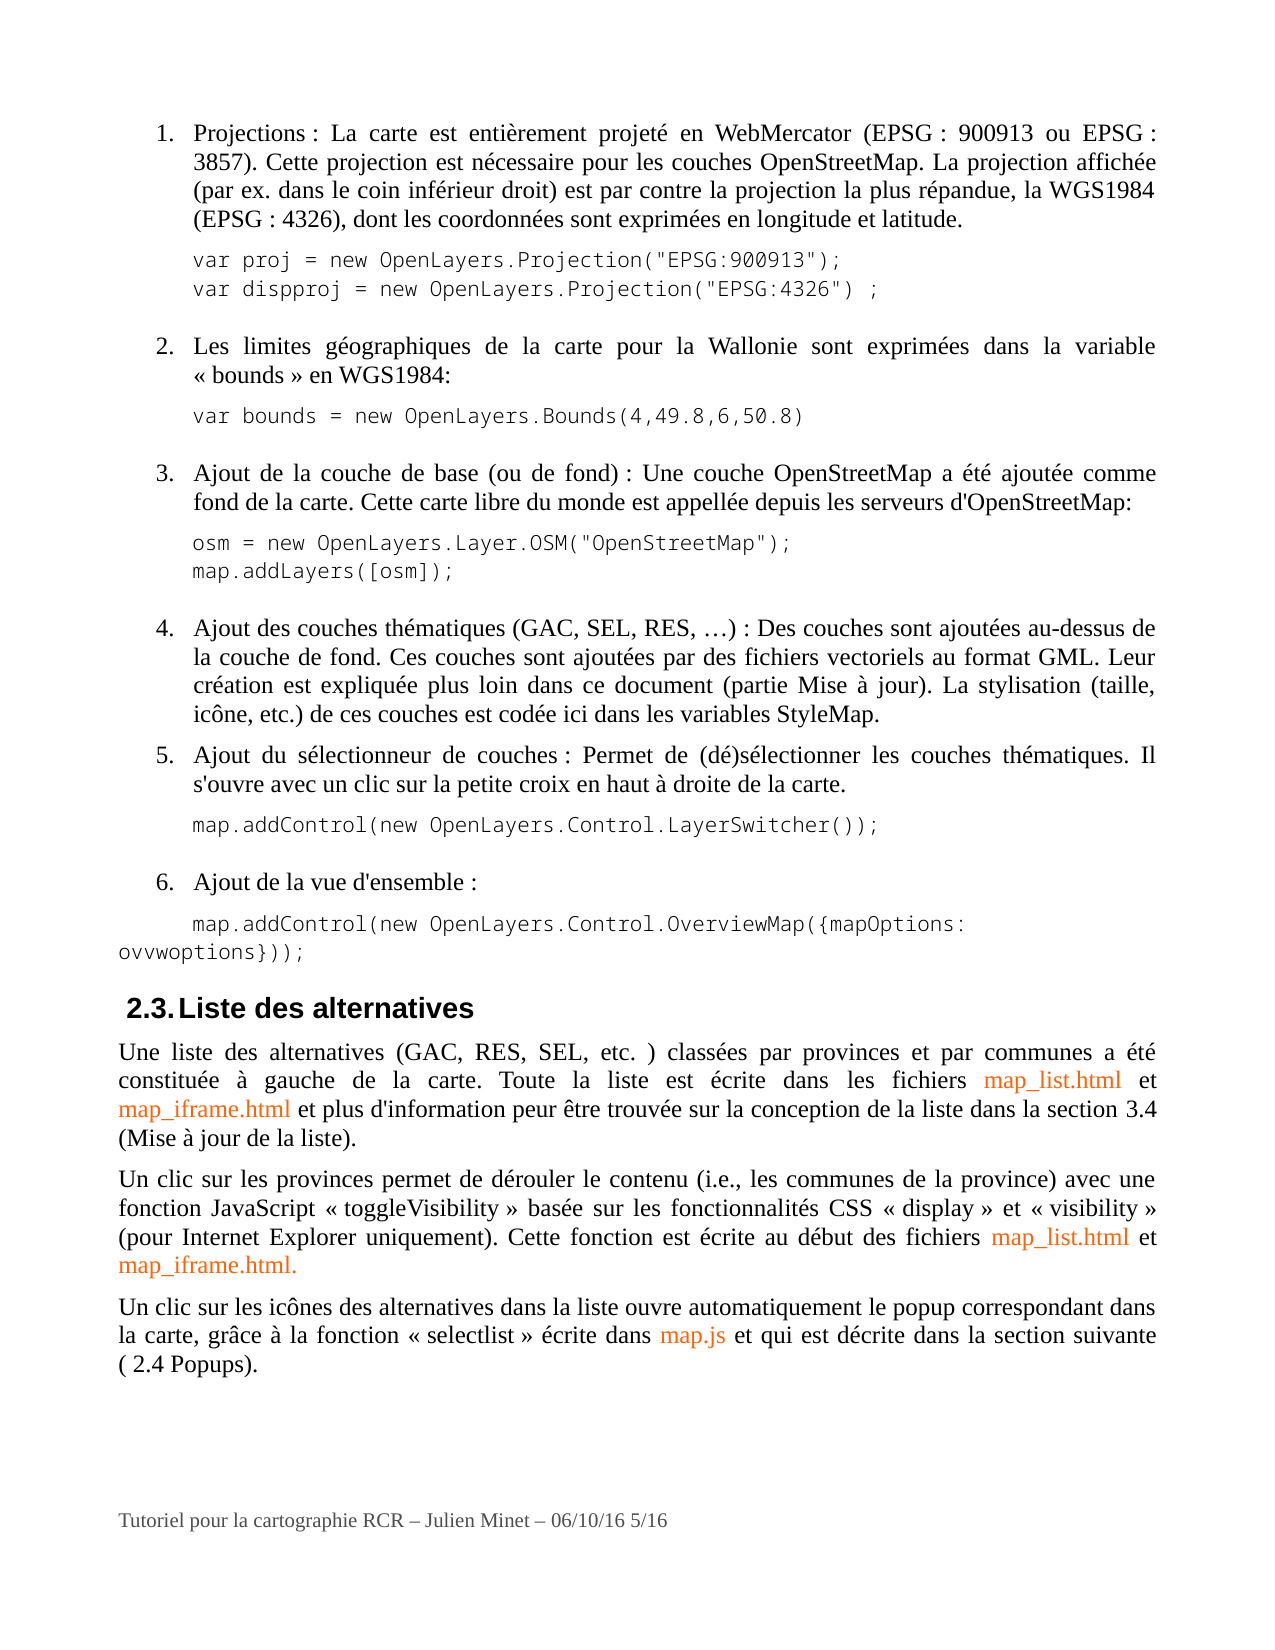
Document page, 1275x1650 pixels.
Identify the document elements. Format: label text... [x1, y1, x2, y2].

text osm = new OpenLayers.Layer.OSM("OpenStreetMap"); [192, 528, 1157, 556]
text Un clic sur les provinces permet de dérouler le contenu (i.e., les communes de la province) avec une fonction JavaScript « toggleVisibility » basée sur les fonctionnalités CSS « display » et « visibility » (pour Internet Explorer uniquement). Cette fonction est écrite au début des fichiers map_list.html et map_iframe.html. [118, 1164, 1157, 1279]
text Un clic sur les icônes des alternatives dans la liste ouvre automatiquement le popup correspondant dans la carte, grâce à la fonction « selectlist » écrite dans map.js et qui est décrite dans la section suivante (2.4 Popups). [118, 1292, 1157, 1378]
list Ajout de la couche de base (ou de fond) : Une couche OpenStreetMap a été ajoutée comme fond de la carte. Cette carte libre du monde est appellée depuis les serveurs d'OpenStreetMap: [156, 458, 1157, 515]
list Ajout des couches thématiques (GAC, SEL, RES, …) : Des couches sont ajoutées au-dessus de la couche de fond. Ces couches sont ajoutées par des fichiers vectoriels au format GML. Leur création est expliquée plus loin dans ce document (partie Mise à jour). La stylisation (taille, icône, etc.) de ces couches est codée ici dans les variables StyleMap. [156, 613, 1157, 728]
text var bounds = new OpenLayers.Bounds(4,49.8,6,50.8) [192, 401, 1157, 429]
text Une liste des alternatives (GAC, RES, SEL, etc. ) classées par provinces et par communes a été constituée à gauche de la carte. Toute la liste est écrite dans les fichiers map_list.html et map_iframe.html et plus d'information peur être trouvée sur la conception de la liste dans la section3.4 (Mise à jour de la liste). [118, 1037, 1157, 1152]
text var proj = new OpenLayers.Projection("EPSG:900913"); [192, 246, 1157, 274]
text map.addControl(new OpenLayers.Control.OverviewMap({mapOptions: ovvwoptions})); [118, 909, 1157, 966]
list Projections : La carte est entièrement projeté en WebMercator (EPSG : 900913 ou EPSG : 3857). Cette projection est nécessaire pour les couches OpenStreetMap. La projection affichée (par ex. dans le coin inférieur droit) est par contre la projection la plus répandue, la WGS1984 (EPSG : 4326), dont les coordonnées sont exprimées en longitude et latitude. [156, 118, 1157, 233]
subtitle Liste des alternatives [118, 991, 1157, 1024]
list Ajout de la vue d'ensemble : [156, 867, 1157, 896]
list Les limites géographiques de la carte pour la Wallonie sont exprimées dans la variable « bounds » en WGS1984: [156, 331, 1157, 388]
list Ajout du sélectionneur de couches : Permet de (dé)sélectionner les couches thématiques. Il s'ouvre avec un clic sur la petite croix en haut à droite de la carte. [156, 741, 1157, 798]
text map.addControl(new OpenLayers.Control.LayerSwitcher()); [118, 811, 1157, 839]
text map.addLayers([osm]); [192, 556, 1157, 585]
text var dispproj = new OpenLayers.Projection("EPSG:4326") ; [192, 274, 1157, 302]
